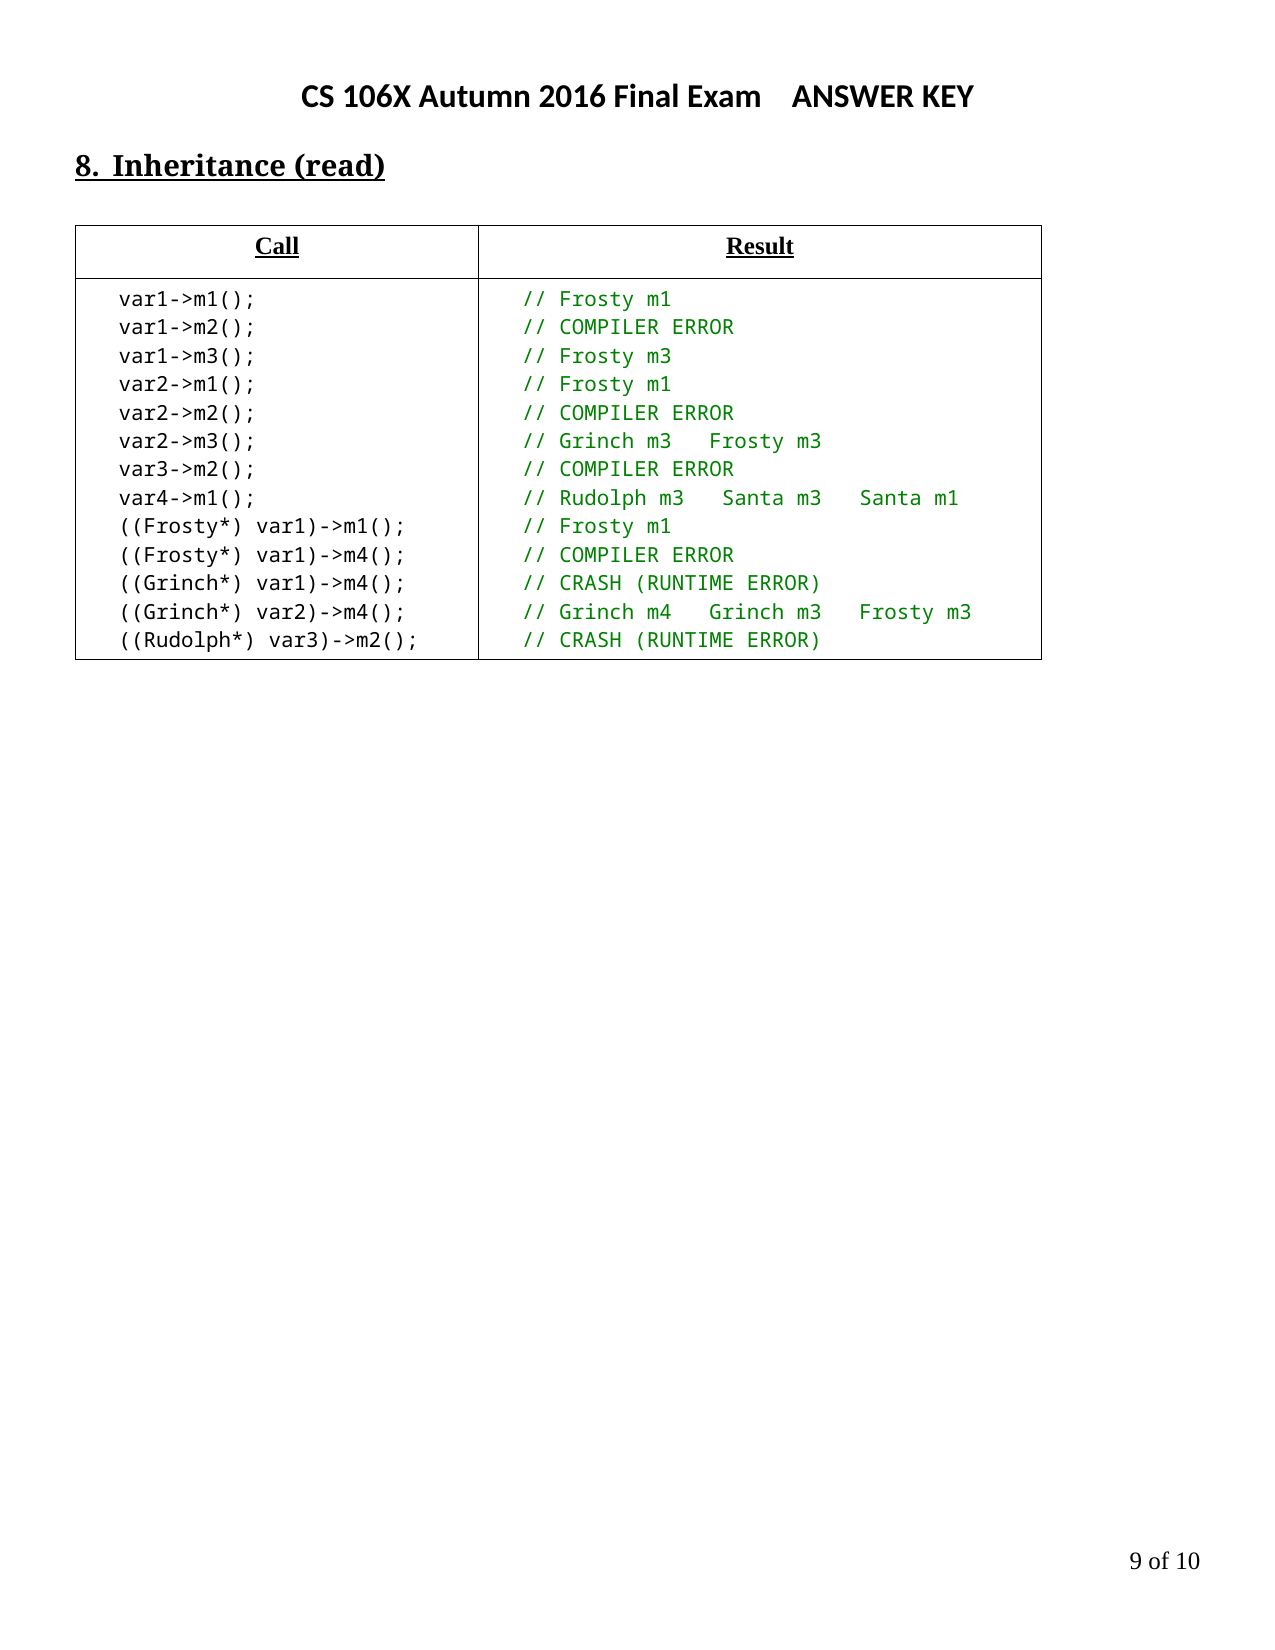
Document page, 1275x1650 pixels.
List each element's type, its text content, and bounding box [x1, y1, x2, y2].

table_header Call [76, 226, 478, 278]
text 8. Inheritance (read) [75, 145, 1200, 185]
table_header Result [479, 226, 1041, 278]
table_cell var1->m1(); var1->m2(); var1->m3(); var2->m1(); var2->m2(); var2->m3(); var3->m2(); var4->m1(); ((Frosty*) var1)->m1(); ((Frosty*) var1)->m4(); ((Grinch*) var1)->m4(); ((Grinch*) var2)->m4(); ((Rudolph*) var3)->m2(); [76, 279, 478, 659]
table_cell // Frosty m1 // COMPILER ERROR // Frosty m3 // Frosty m1 // COMPILER ERROR // Grinch m3 Frosty m3 // COMPILER ERROR // Rudolph m3 Santa m3 Santa m1 // Frosty m1 // COMPILER ERROR // CRASH (RUNTIME ERROR) // Grinch m4 Grinch m3 Frosty m3 // CRASH (RUNTIME ERROR) [479, 279, 1041, 659]
